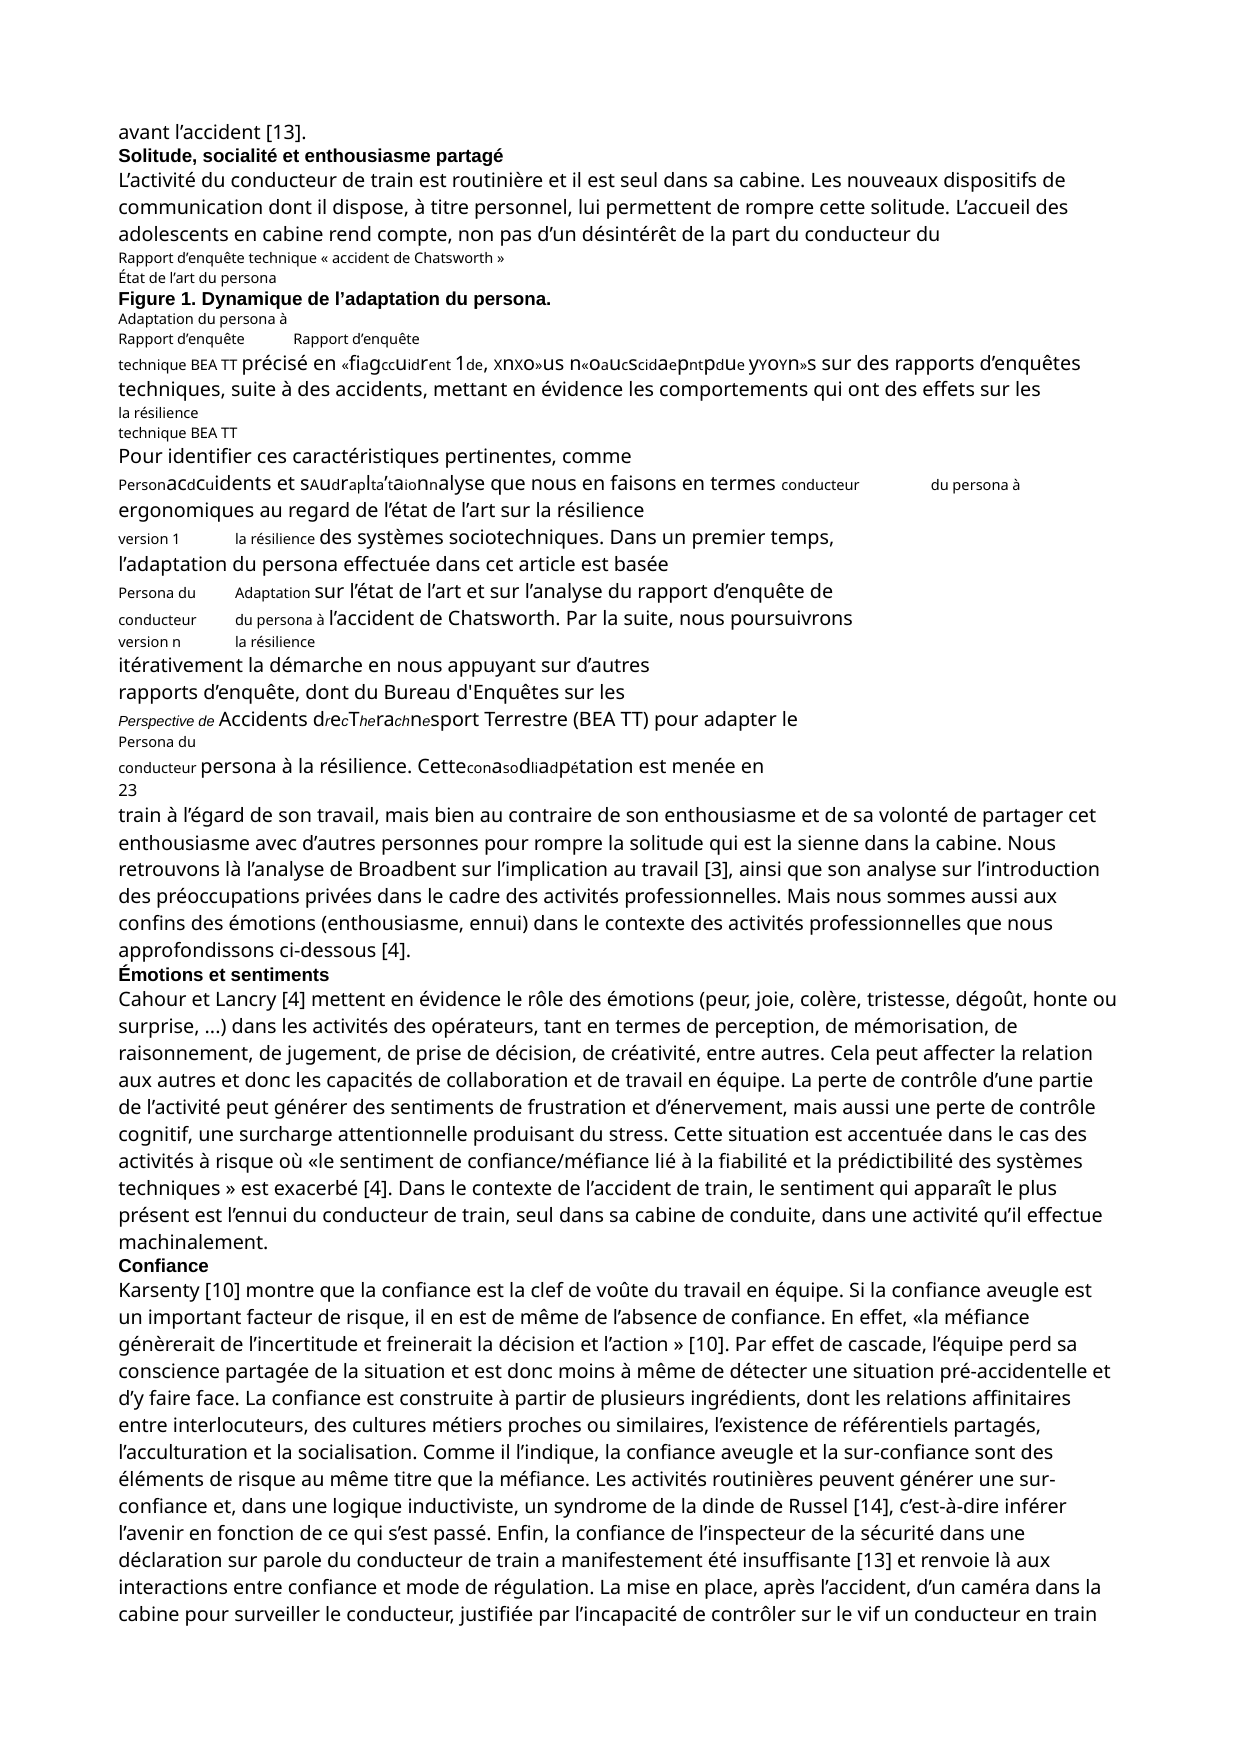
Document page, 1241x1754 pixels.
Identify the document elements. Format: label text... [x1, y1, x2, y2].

text Perspective de Accidents drecTherachnesport Terrestre (BEA TT) pour adapter le [118, 705, 1122, 732]
text Adaptation du persona à [118, 309, 1122, 329]
text technique BEA TT précisé en «fiagccuidrent 1de, XnXo»us n«oaucscidaepntpdue yYoYn»s sur des rapports d’enquêtes techniques, suite à des accidents, mettant en évidence les comportements qui ont des effets sur les [118, 349, 1122, 403]
text la résilience [118, 403, 1122, 423]
text Persona du Adaptation sur l’état de l’art et sur l’analyse du rapport d’enquête de [118, 577, 1122, 604]
text rapports d’enquête, dont du Bureau d'Enquêtes sur les [118, 678, 1122, 705]
text Pour identifier ces caractéristiques pertinentes, comme [118, 442, 1122, 469]
text conducteur du persona à l’accident de Chatsworth. Par la suite, nous poursuivrons [118, 604, 1122, 631]
text Rapport d’enquête Rapport d’enquête [118, 329, 1122, 349]
text Figure 1. Dynamique de l’adaptation du persona. [118, 287, 1122, 309]
text 23 [118, 779, 1122, 802]
text technique BEA TT [118, 423, 1122, 442]
text État de l’art du persona [118, 267, 1122, 287]
text conducteur persona à la résilience. Cetteconasodliadpétation est menée en [118, 752, 1122, 779]
text Confiance [118, 1255, 1122, 1277]
text Cahour et Lancry [4] mettent en évidence le rôle des émotions (peur, joie, colère, tristesse, dégoût, honte ou surprise, ...) dans les activités des opérateurs, tant en termes de perception, de mémorisation, de raisonnement, de jugement, de prise de décision, de créativité, entre autres. Cela peut affecter la relation aux autres et donc les capacités de collaboration et de travail en équipe. La perte de contrôle d’une partie de l’activité peut générer des sentiments de frustration et d’énervement, mais aussi une perte de contrôle cognitif, une surcharge attentionnelle produisant du stress. Cette situation est accentuée dans le cas des activités à risque où «le sentiment de confiance/méfiance lié à la fiabilité et la prédictibilité des systèmes techniques » est exacerbé [4]. Dans le contexte de l’accident de train, le sentiment qui apparaît le plus présent est l’ennui du conducteur de train, seul dans sa cabine de conduite, dans une activité qu’il effectue machinalement. [118, 985, 1122, 1255]
text Solitude, socialité et enthousiasme partagé [118, 145, 1122, 167]
text l’adaptation du persona effectuée dans cet article est basée [118, 550, 1122, 577]
text version n la résilience [118, 631, 1122, 651]
text Émotions et sentiments [118, 964, 1122, 985]
text avant l’accident [13]. [118, 118, 1122, 145]
text train à l’égard de son travail, mais bien au contraire de son enthousiasme et de sa volonté de partager cet enthousiasme avec d’autres personnes pour rompre la solitude qui est la sienne dans la cabine. Nous retrouvons là l’analyse de Broadbent sur l’implication au travail [3], ainsi que son analyse sur l’introduction des préoccupations privées dans le cadre des activités professionnelles. Mais nous sommes aussi aux confins des émotions (enthousiasme, ennui) dans le contexte des activités professionnelles que nous approfondissons ci-dessous [4]. [118, 802, 1122, 964]
text version 1 la résilience des systèmes sociotechniques. Dans un premier temps, [118, 523, 1122, 550]
text Personacdcuidents et sAudraplta’taionnalyse que nous en faisons en termes conducteur du persona à [118, 469, 1122, 496]
text Rapport d’enquête technique « accident de Chatsworth » [118, 248, 1122, 267]
text itérativement la démarche en nous appuyant sur d’autres [118, 651, 1122, 678]
text Karsenty [10] montre que la confiance est la clef de voûte du travail en équipe. Si la confiance aveugle est un important facteur de risque, il en est de même de l’absence de confiance. En effet, «la méfiance génèrerait de l’incertitude et freinerait la décision et l’action » [10]. Par effet de cascade, l’équipe perd sa conscience partagée de la situation et est donc moins à même de détecter une situation pré-accidentelle et d’y faire face. La confiance est construite à partir de plusieurs ingrédients, dont les relations affinitaires entre interlocuteurs, des cultures métiers proches ou similaires, l’existence de référentiels partagés, l’acculturation et la socialisation. Comme il l’indique, la confiance aveugle et la sur-confiance sont des éléments de risque au même titre que la méfiance. Les activités routinières peuvent générer une sur-confiance et, dans une logique inductiviste, un syndrome de la dinde de Russel [14], c’est-à-dire inférer l’avenir en fonction de ce qui s’est passé. Enfin, la confiance de l’inspecteur de la sécurité dans une déclaration sur parole du conducteur de train a manifestement été insuffisante [13] et renvoie là aux interactions entre confiance et mode de régulation. La mise en place, après l’accident, d’un caméra dans la cabine pour surveiller le conducteur, justifiée par l’incapacité de contrôler sur le vif un conducteur en train [118, 1277, 1122, 1627]
text L’activité du conducteur de train est routinière et il est seul dans sa cabine. Les nouveaux dispositifs de communication dont il dispose, à titre personnel, lui permettent de rompre cette solitude. L’accueil des adolescents en cabine rend compte, non pas d’un désintérêt de la part du conducteur du [118, 167, 1122, 248]
text ergonomiques au regard de l’état de l’art sur la résilience [118, 496, 1122, 523]
text Persona du [118, 732, 1122, 752]
